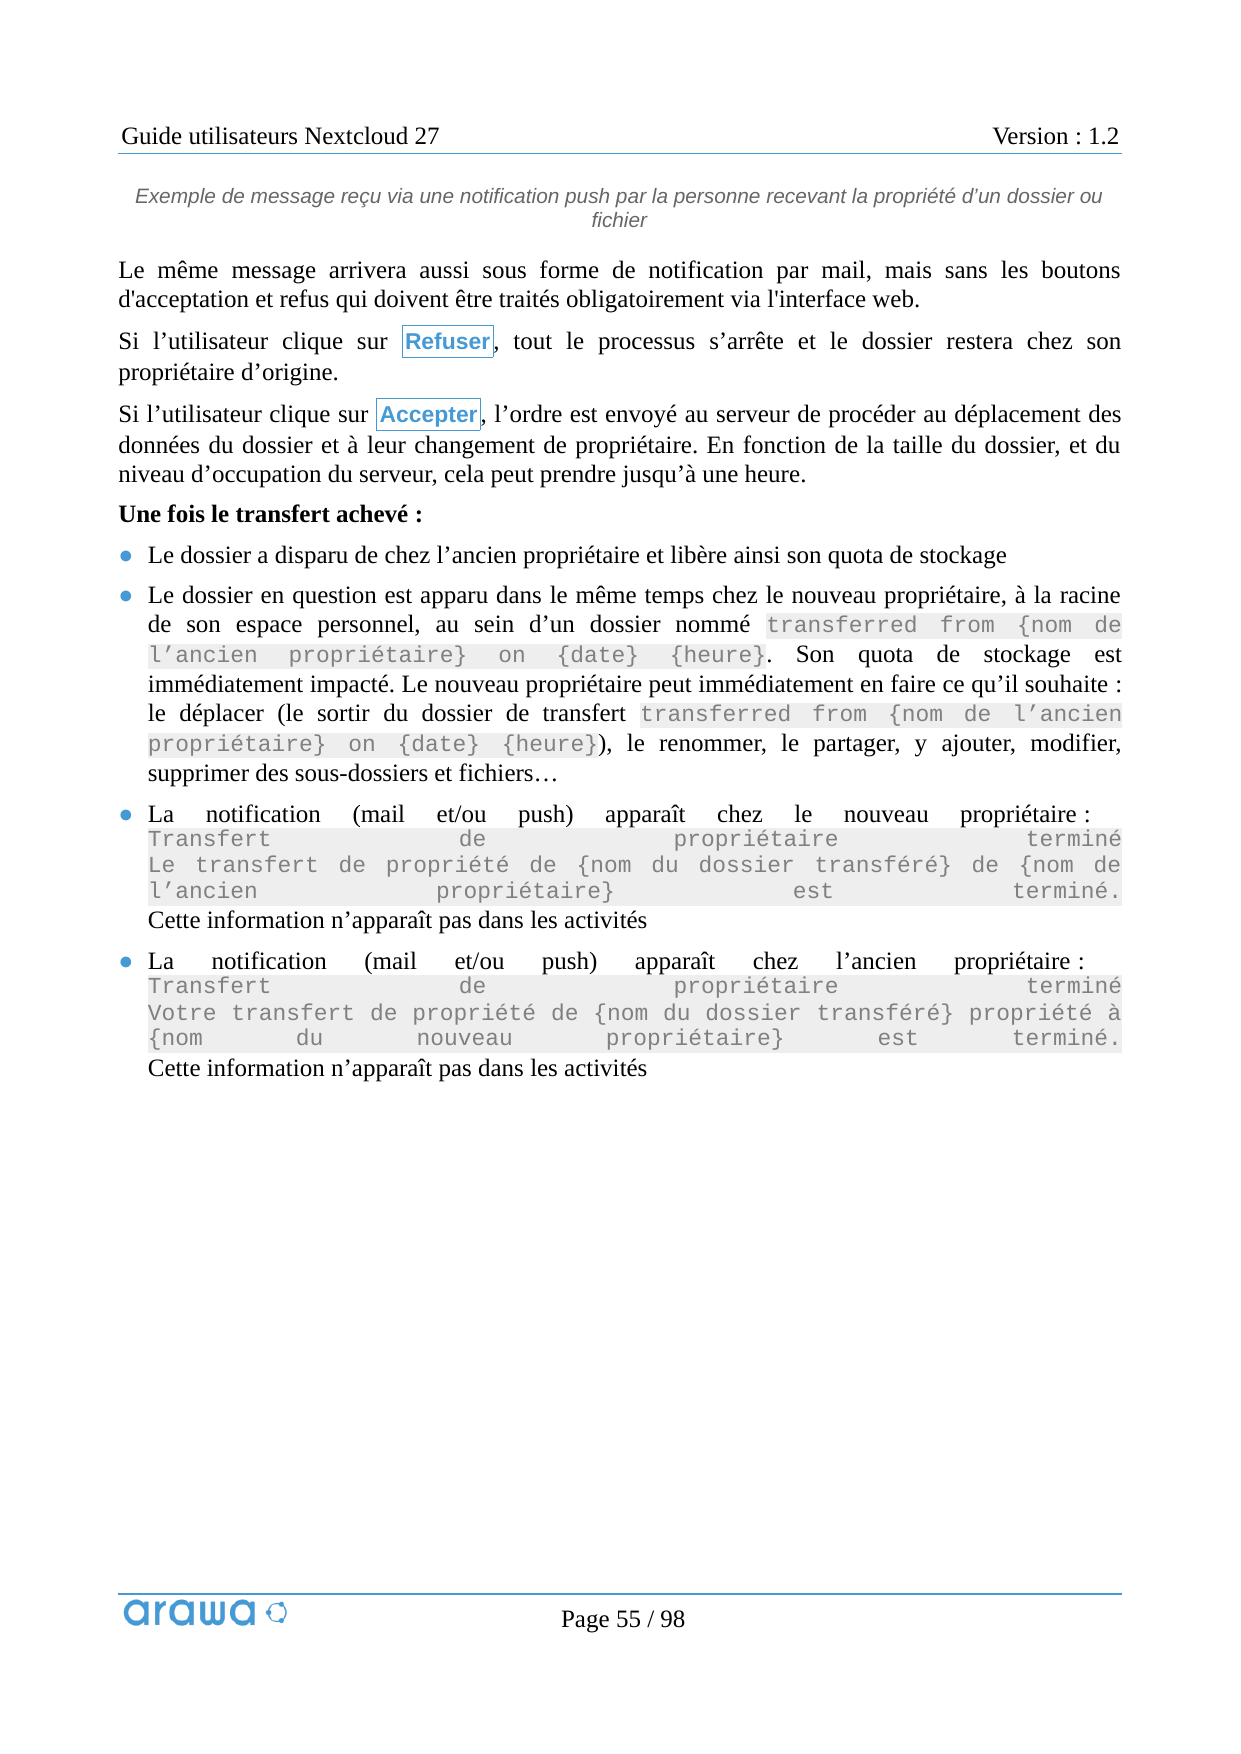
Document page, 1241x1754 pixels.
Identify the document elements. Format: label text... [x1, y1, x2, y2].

list La notification (mail et/ou push) apparaît chez l’ancien propriétaire : Transfert de propriétaire terminé Votre transfert de propriété de {nom du dossier transféré} propriété à {nom du nouveau propriétaire} est terminé. Cette information n’apparaît pas dans les activités [118, 946, 1122, 1081]
list La notification (mail et/ou push) apparaît chez le nouveau propriétaire : Transfert de propriétaire terminé Le transfert de propriété de {nom du dossier transféré} de {nom de l’ancien propriétaire} est terminé. Cette information n’apparaît pas dans les activités [118, 799, 1122, 934]
text Le même message arrivera aussi sous forme de notification par mail, mais sans les boutons d'acceptation et refus qui doivent être traités obligatoirement via l'interface web. [118, 255, 1122, 313]
text Si l’utilisateur clique sur Accepter, l’ordre est envoyé au serveur de procéder au déplacement des données du dossier et à leur changement de propriétaire. En fonction de la taille du dossier, et du niveau d’occupation du serveur, cela peut prendre jusqu’à une heure. [118, 397, 1122, 487]
text Exemple de message reçu via une notification push par la personne recevant la propriété d’un dossier ou fichier [118, 184, 1122, 232]
list Le dossier a disparu de chez l’ancien propriétaire et libère ainsi son quota de stockage [118, 540, 1122, 568]
list Le dossier en question est apparu dans le même temps chez le nouveau propriétaire, à la racine de son espace personnel, au sein d’un dossier nommé transferred from {nom de l’ancien propriétaire} on {date} {heure}. Son quota de stockage est immédiatement impacté. Le nouveau propriétaire peut immédiatement en faire ce qu’il souhaite : le déplacer (le sortir du dossier de transfert transferred from {nom de l’ancien propriétaire} on {date} {heure}), le renommer, le partager, y ajouter, modifier, supprimer des sous-dossiers et fichiers… [118, 580, 1122, 787]
picture [121, 1597, 290, 1628]
text Si l’utilisateur clique sur Refuser, tout le processus s’arrête et le dossier restera chez son propriétaire d’origine. [118, 324, 1122, 386]
text Une fois le transfert achevé : [118, 499, 1122, 528]
